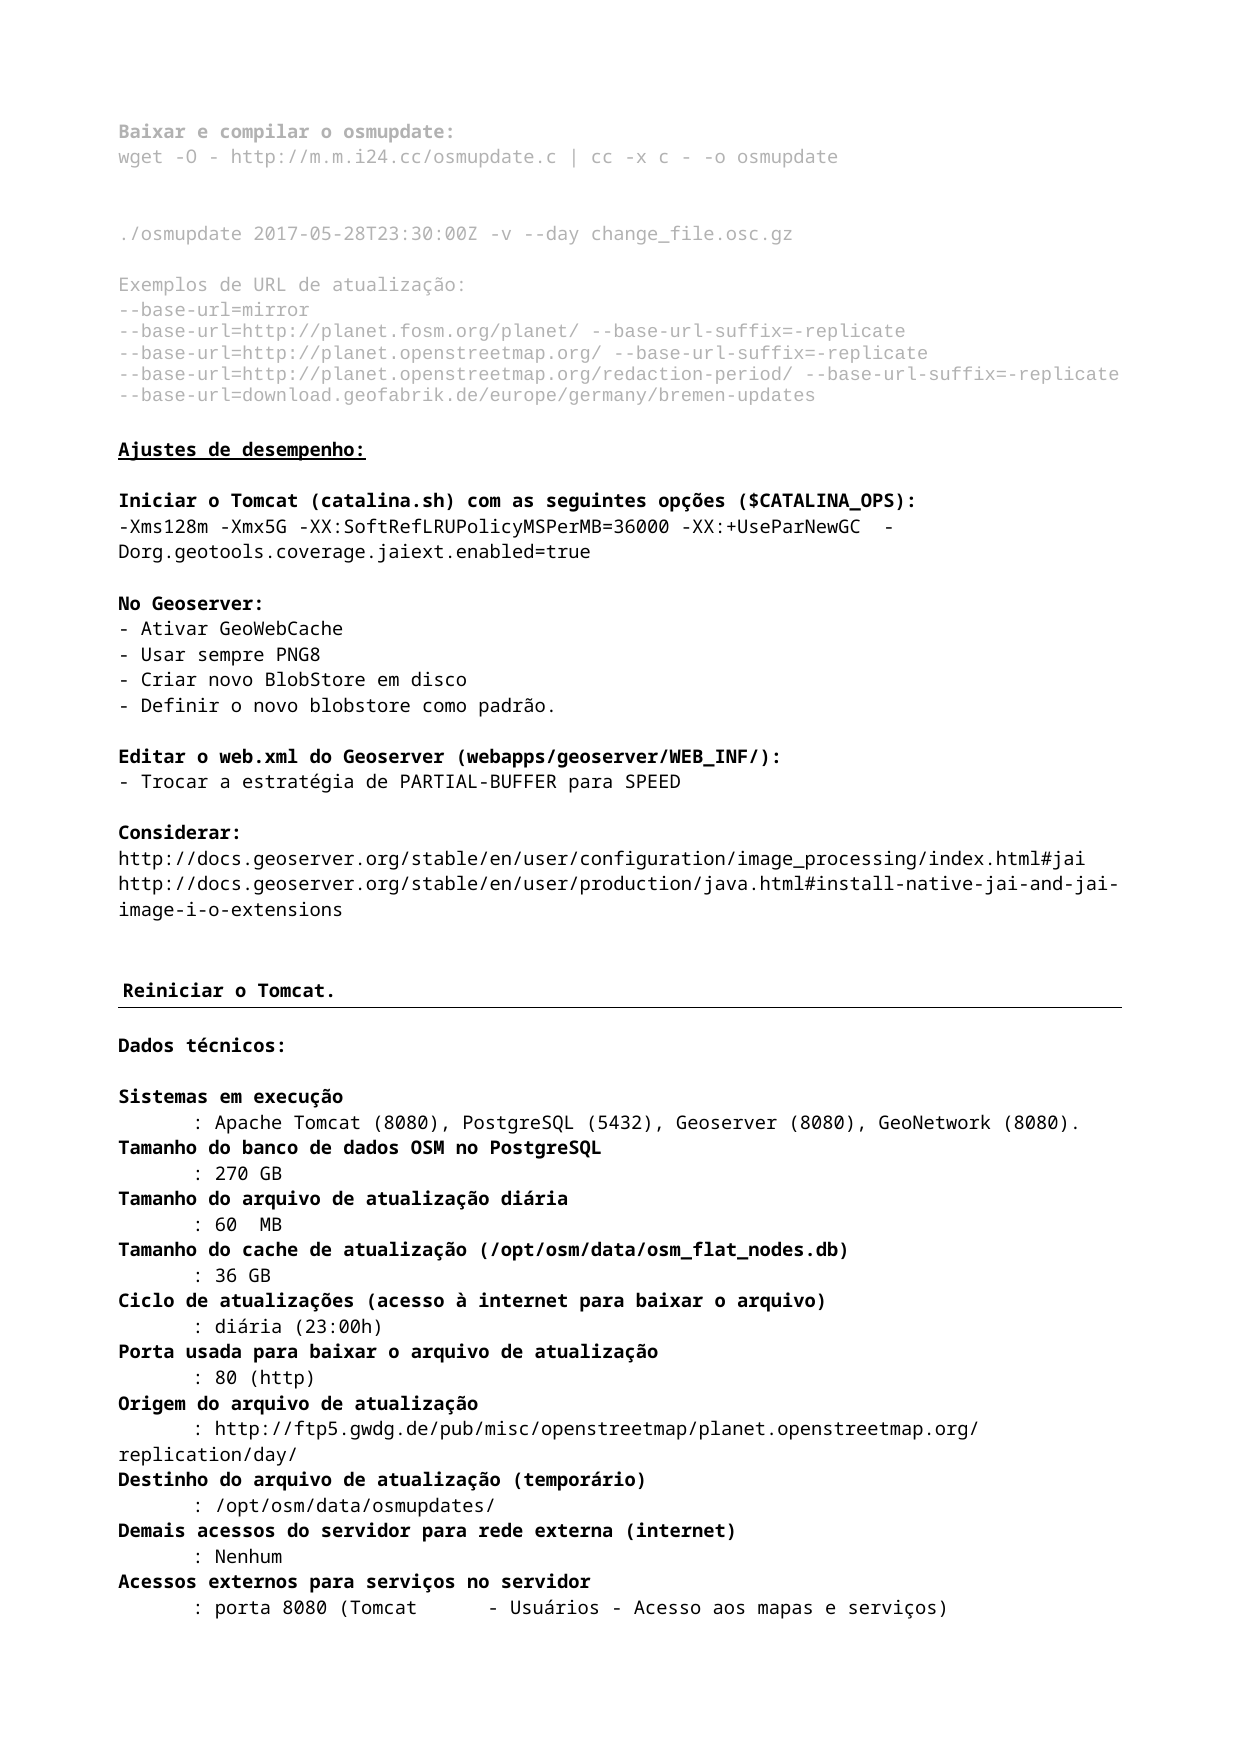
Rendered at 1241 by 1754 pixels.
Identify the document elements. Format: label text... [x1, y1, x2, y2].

text -Xms128m -Xmx5G -XX:SoftRefLRUPolicyMSPerMB=36000 -XX:+UseParNewGC -Dorg.geotools.coverage.jaiext.enabled=true [118, 513, 1122, 564]
text Editar o web.xml do Geoserver (webapps/geoserver/WEB_INF/): [118, 743, 1122, 768]
text Tamanho do banco de dados OSM no PostgreSQL [118, 1135, 1122, 1160]
text --base-url=download.geofabrik.de/europe/germany/bremen-updates [118, 386, 1122, 407]
text - Criar novo BlobStore em disco [118, 666, 1122, 692]
text Demais acessos do servidor para rede externa (internet) [118, 1517, 1122, 1543]
text : http://ftp5.gwdg.de/pub/misc/openstreetmap/planet.openstreetmap.org/replication/day/ [118, 1415, 1122, 1466]
text Ciclo de atualizações (acesso à internet para baixar o arquivo) [118, 1288, 1122, 1313]
text --base-url=http://planet.fosm.org/planet/ --base-url-suffix=-replicate [118, 322, 1122, 343]
text Reiniciar o Tomcat. [118, 973, 1122, 1007]
text Acessos externos para serviços no servidor [118, 1568, 1122, 1594]
text Iniciar o Tomcat (catalina.sh) com as seguintes opções ($CATALINA_OPS): [118, 488, 1122, 513]
text Tamanho do cache de atualização (/opt/osm/data/osm_flat_nodes.db) [118, 1237, 1122, 1262]
text Origem do arquivo de atualização [118, 1390, 1122, 1415]
text Considerar: [118, 819, 1122, 845]
text --base-url=http://planet.openstreetmap.org/redaction-period/ --base-url-suffix=-replicate [118, 365, 1122, 386]
text : Apache Tomcat (8080), PostgreSQL (5432), Geoserver (8080), GeoNetwork (8080). [118, 1109, 1122, 1135]
text Exemplos de URL de atualização: [118, 271, 1122, 297]
text : /opt/osm/data/osmupdates/ [118, 1492, 1122, 1517]
text Dados técnicos: [118, 1033, 1122, 1058]
text : 270 GB [118, 1160, 1122, 1186]
text Porta usada para baixar o arquivo de atualização [118, 1339, 1122, 1364]
text --base-url=mirror [118, 297, 1122, 322]
text - Ativar GeoWebCache [118, 615, 1122, 641]
text Destinho do arquivo de atualização (temporário) [118, 1466, 1122, 1492]
text Sistemas em execução [118, 1084, 1122, 1109]
text : diária (23:00h) [118, 1313, 1122, 1339]
text - Trocar a estratégia de PARTIAL-BUFFER para SPEED [118, 768, 1122, 794]
text Ajustes de desempenho: [118, 437, 1122, 462]
text wget -O - http://m.m.i24.cc/osmupdate.c | cc -x c - -o osmupdate [118, 144, 1122, 169]
text No Geoserver: [118, 590, 1122, 615]
text Tamanho do arquivo de atualização diária [118, 1186, 1122, 1211]
text : 36 GB [118, 1262, 1122, 1288]
text http://docs.geoserver.org/stable/en/user/configuration/image_processing/index.html#jai [118, 845, 1122, 871]
text - Usar sempre PNG8 [118, 641, 1122, 666]
text : 60 MB [118, 1211, 1122, 1237]
text Baixar e compilar o osmupdate: [118, 118, 1122, 144]
text : Nenhum [118, 1543, 1122, 1568]
text ./osmupdate 2017-05-28T23:30:00Z -v --day change_file.osc.gz [118, 220, 1122, 246]
text : porta 8080 (Tomcat - Usuários - Acesso aos mapas e serviços) [118, 1594, 1122, 1619]
text : 80 (http) [118, 1364, 1122, 1390]
text - Definir o novo blobstore como padrão. [118, 692, 1122, 717]
text --base-url=http://planet.openstreetmap.org/ --base-url-suffix=-replicate [118, 343, 1122, 365]
text http://docs.geoserver.org/stable/en/user/production/java.html#install-native-jai-and-jai-image-i-o-extensions [118, 871, 1122, 922]
